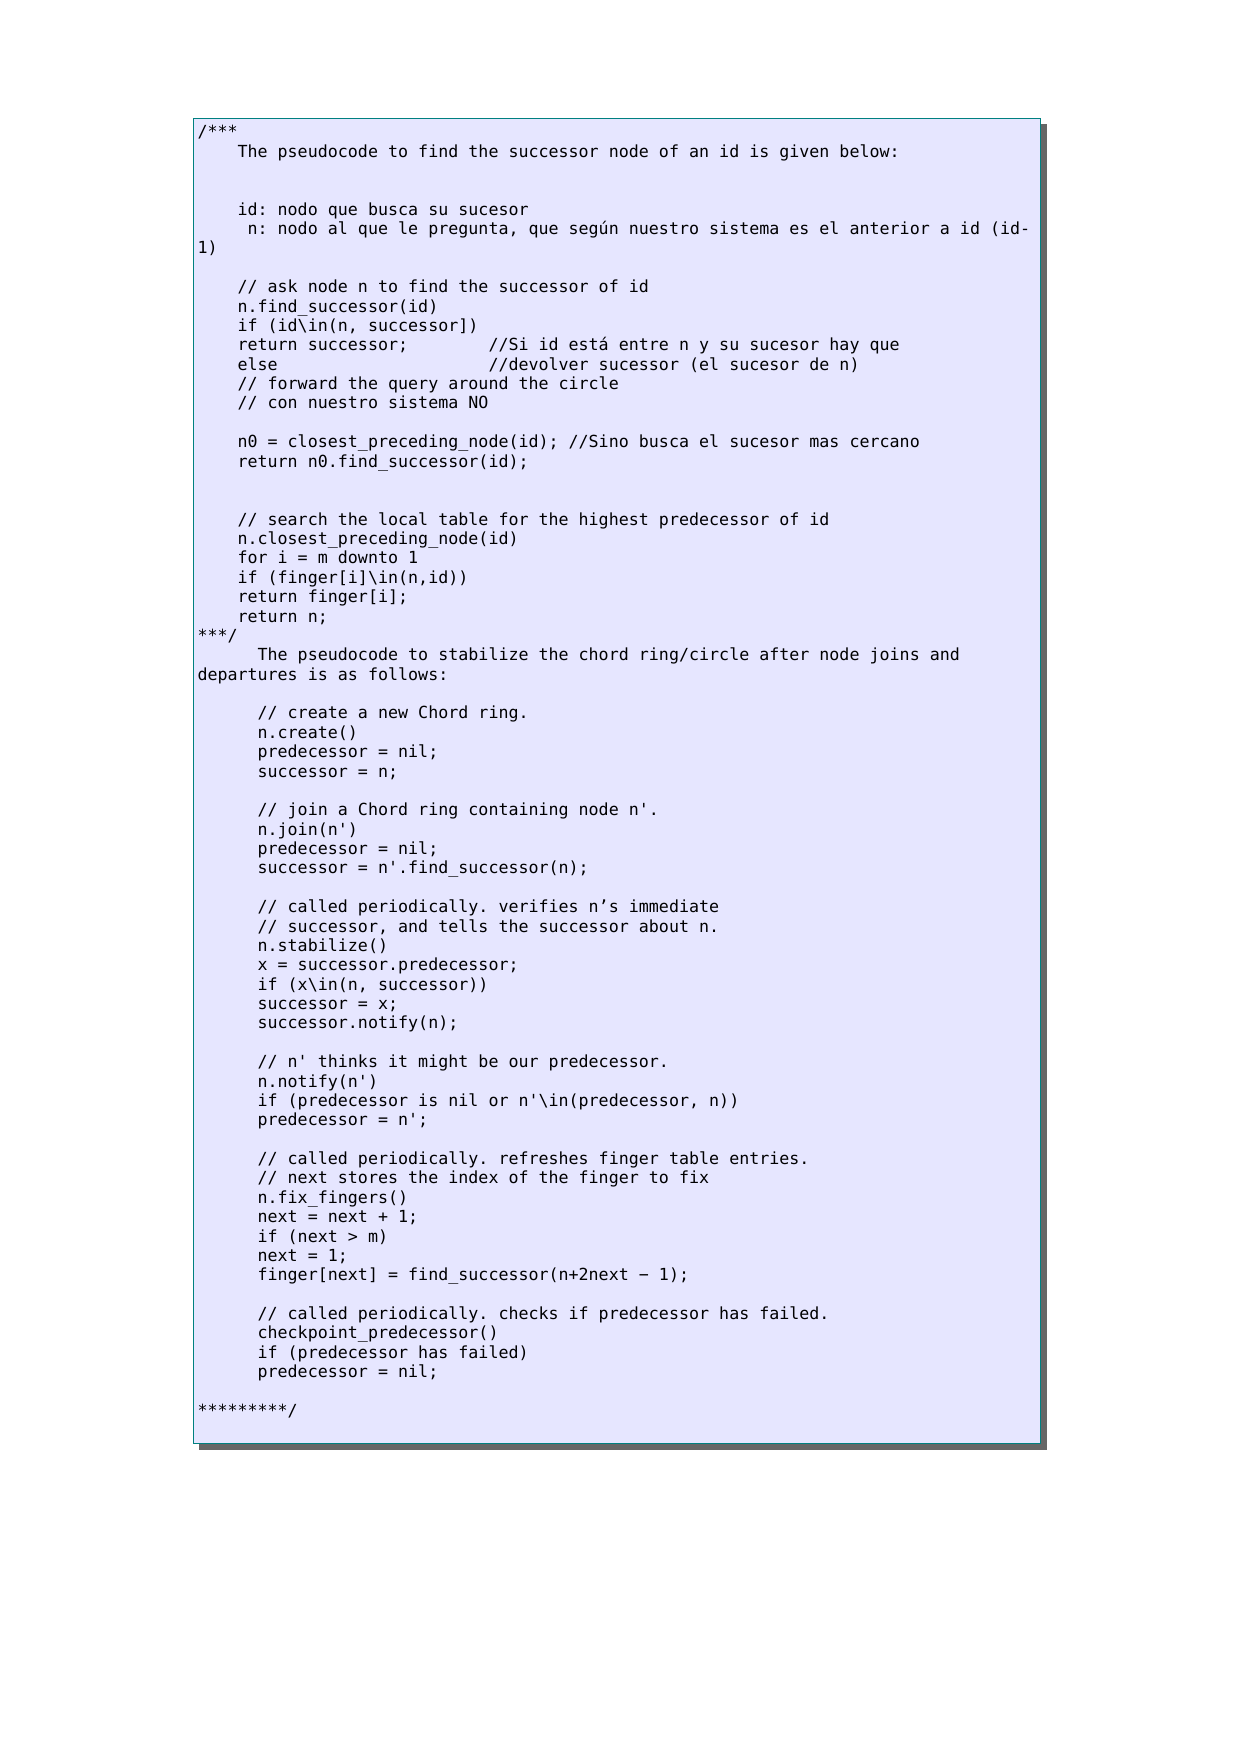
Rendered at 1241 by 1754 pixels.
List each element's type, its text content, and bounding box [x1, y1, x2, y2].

text predecessor = n'; [194, 1106, 1040, 1126]
text for i = m downto 1 [194, 544, 1040, 564]
text if (predecessor has failed) [194, 1339, 1040, 1358]
text if (next > m) [194, 1222, 1040, 1242]
text return n; [194, 602, 1040, 622]
text if (finger[i]\in(n,id)) [194, 564, 1040, 583]
text n.notify(n') [194, 1067, 1040, 1087]
text next = next + 1; [194, 1203, 1040, 1222]
text // forward the query around the circle [194, 370, 1040, 389]
text n.find_successor(id) [194, 292, 1040, 312]
text n0 = closest_preceding_node(id); //Sino busca el sucesor mas cercano [194, 428, 1040, 447]
text next = 1; [194, 1242, 1040, 1261]
text if (id\in(n, successor]) [194, 312, 1040, 331]
text /*** [194, 119, 1040, 137]
text successor = n'.find_successor(n); [194, 854, 1040, 874]
text if (x\in(n, successor)) [194, 971, 1040, 990]
text finger[next] = find_successor(n+2next − 1); [194, 1261, 1040, 1281]
text n.join(n') [194, 816, 1040, 835]
text successor = n; [194, 757, 1040, 777]
text // called periodically. checks if predecessor has failed. [194, 1300, 1040, 1319]
text predecessor = nil; [194, 738, 1040, 757]
text // create a new Chord ring. [194, 699, 1040, 719]
text if (predecessor is nil or n'\in(predecessor, n)) [194, 1087, 1040, 1106]
text predecessor = nil; [194, 835, 1040, 854]
text // con nuestro sistema NO [194, 389, 1040, 409]
text The pseudocode to find the successor node of an id is given below: [194, 137, 1040, 157]
text // ask node n to find the successor of id [194, 273, 1040, 292]
text else //devolver sucessor (el sucesor de n) [194, 351, 1040, 370]
text ***/ [194, 622, 1040, 641]
text n: nodo al que le pregunta, que según nuestro sistema es el anterior a id (id-1) [194, 215, 1040, 254]
text x = successor.predecessor; [194, 951, 1040, 971]
text // search the local table for the highest predecessor of id [194, 506, 1040, 525]
text n.create() [194, 719, 1040, 738]
text The pseudocode to stabilize the chord ring/circle after node joins and departures is as follows: [194, 641, 1040, 680]
text return n0.find_successor(id); [194, 447, 1040, 467]
text // next stores the index of the finger to fix [194, 1164, 1040, 1184]
text id: nodo que busca su sucesor [194, 196, 1040, 215]
text // called periodically. verifies n’s immediate [194, 893, 1040, 912]
text n.stabilize() [194, 932, 1040, 951]
text successor.notify(n); [194, 1009, 1040, 1029]
text // join a Chord ring containing node n'. [194, 796, 1040, 816]
text n.fix_fingers() [194, 1184, 1040, 1203]
text // called periodically. refreshes finger table entries. [194, 1145, 1040, 1164]
text successor = x; [194, 990, 1040, 1009]
text n.closest_preceding_node(id) [194, 525, 1040, 544]
text // successor, and tells the successor about n. [194, 912, 1040, 932]
text checkpoint_predecessor() [194, 1319, 1040, 1339]
text // n' thinks it might be our predecessor. [194, 1048, 1040, 1067]
text *********/ [194, 1397, 1040, 1416]
text predecessor = nil; [194, 1358, 1040, 1377]
text return finger[i]; [194, 583, 1040, 602]
text return successor; //Si id está entre n y su sucesor hay que [194, 331, 1040, 351]
